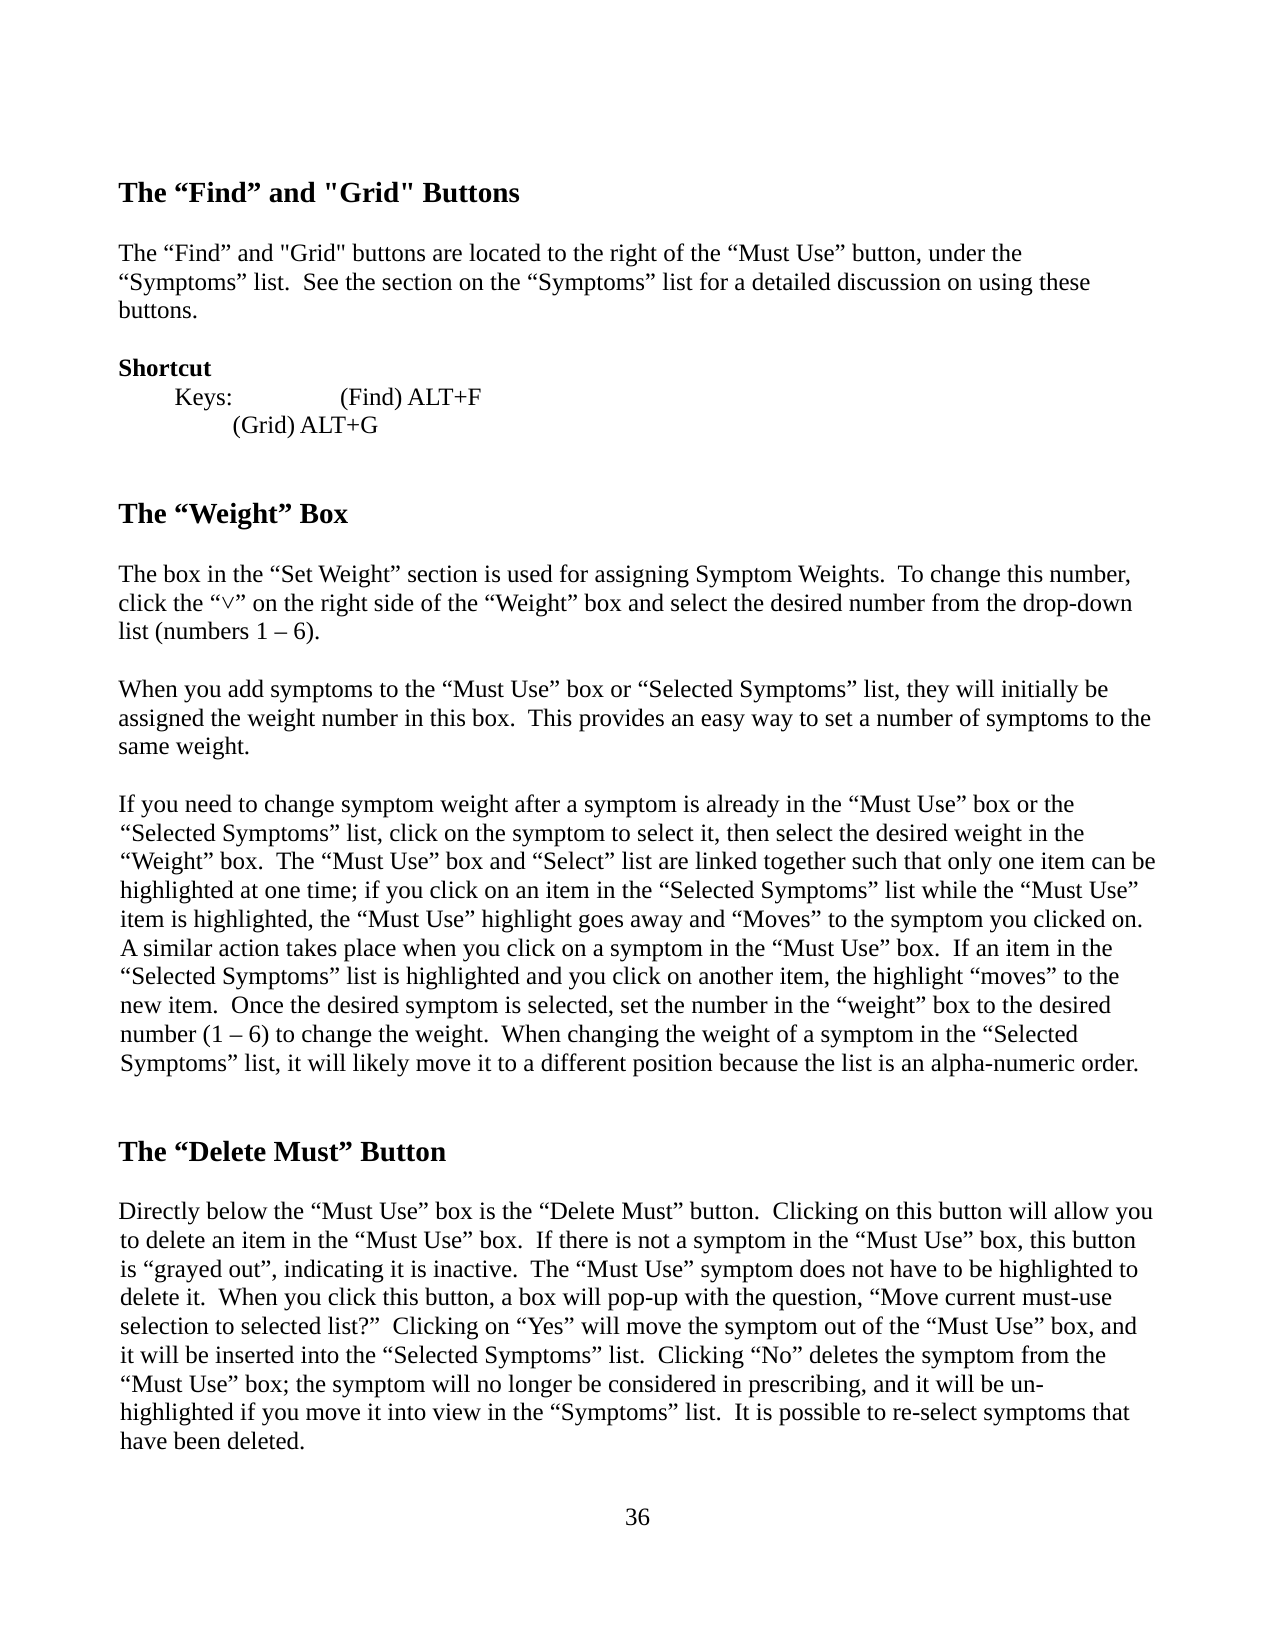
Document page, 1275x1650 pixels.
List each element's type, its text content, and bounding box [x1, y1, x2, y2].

text When you add symptoms to the “Must Use” box or “Selected Symptoms” list, they will initially be assigned the weight number in this box. This provides an easy way to set a number of symptoms to the same weight. [118, 674, 1157, 760]
text Keys: (Find) ALT+F [118, 382, 1157, 410]
text If you need to change symptom weight after a symptom is already in the “Must Use” box or the “Selected Symptoms” list, click on the symptom to select it, then select the desired weight in the “Weight” box. The “Must Use” box and “Select” list are linked together such that only one item can be highlighted at one time; if you click on an item in the “Selected Symptoms” list while the “Must Use” item is highlighted, the “Must Use” highlight goes away and “Moves” to the symptom you clicked on. A similar action takes place when you click on a symptom in the “Must Use” box. If an item in the “Selected Symptoms” list is highlighted and you click on another item, the highlight “moves” to the new item. Once the desired symptom is selected, set the number in the “weight” box to the desired number (1 – 6) to change the weight. When changing the weight of a symptom in the “Selected Symptoms” list, it will likely move it to a different position because the list is an alpha-numeric order. [118, 789, 1157, 1076]
text Shortcut [118, 353, 1157, 382]
text (Grid) ALT+G [118, 410, 1157, 439]
text The box in the “Set Weight” section is used for assigning Symptom Weights. To change this number, click the “˅” on the right side of the “Weight” box and select the desired number from the drop-down list (numbers 1 – 6). [118, 559, 1157, 645]
subtitle The “Weight” Box [118, 497, 1157, 530]
text Directly below the “Must Use” box is the “Delete Must” button. Clicking on this button will allow you to delete an item in the “Must Use” box. If there is not a symptom in the “Must Use” box, this button is “grayed out”, indicating it is inactive. The “Must Use” symptom does not have to be highlighted to delete it. When you click this button, a box will pop-up with the question, “Move current must-use selection to selected list?” Clicking on “Yes” will move the symptom out of the “Must Use” box, and it will be inserted into the “Selected Symptoms” list. Clicking “No” deletes the symptom from the “Must Use” box; the symptom will no longer be considered in prescribing, and it will be un-highlighted if you move it into view in the “Symptoms” list. It is possible to re-select symptoms that have been deleted. [118, 1196, 1157, 1455]
text The “Find” and "Grid" buttons are located to the right of the “Must Use” button, under the “Symptoms” list. See the section on the “Symptoms” list for a detailed discussion on using these buttons. [118, 238, 1157, 324]
subtitle The “Find” and "Grid" Buttons [118, 176, 1157, 209]
subtitle The “Delete Must” Button [118, 1134, 1157, 1167]
